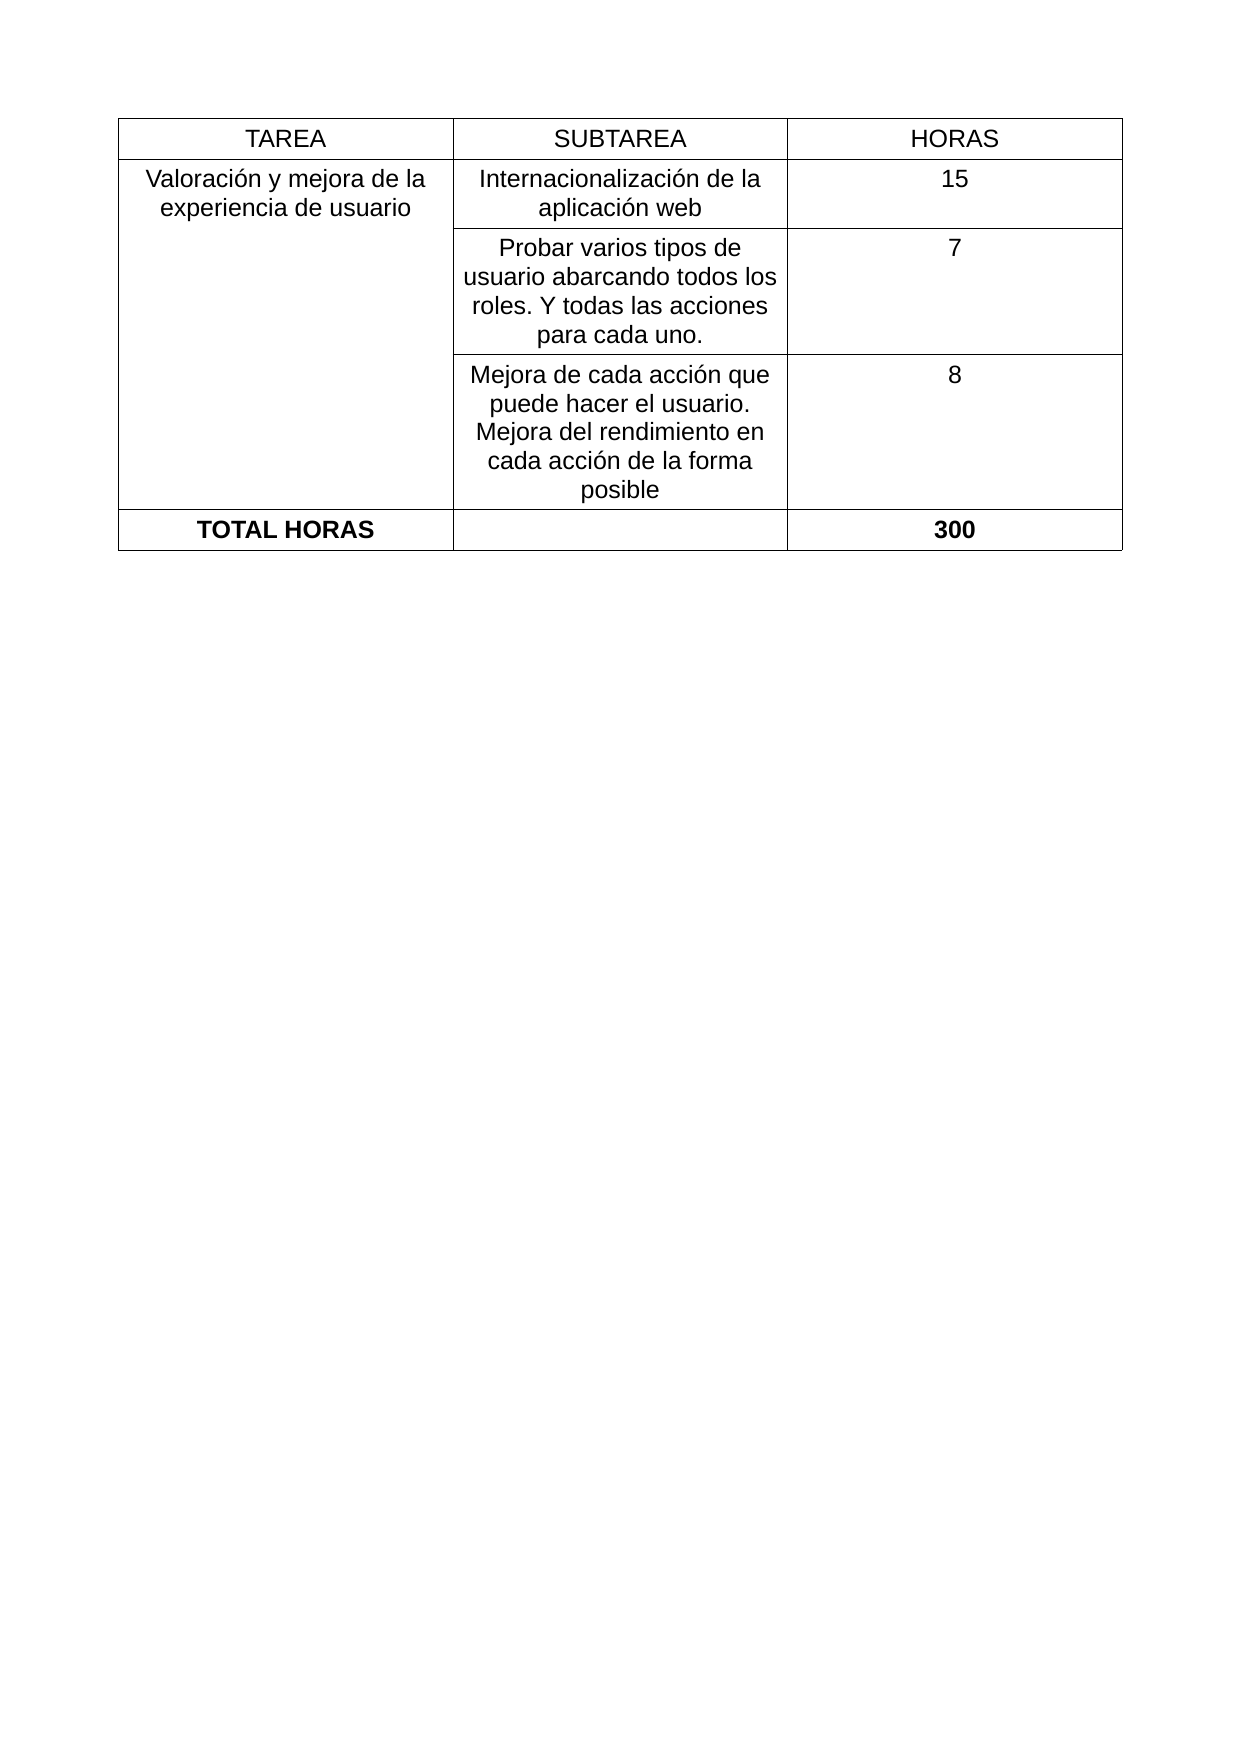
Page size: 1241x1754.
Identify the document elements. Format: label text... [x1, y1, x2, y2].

table_cell 15 [788, 160, 1122, 227]
table_header HORAS [788, 119, 1122, 158]
table_cell Mejora de cada acción que puede hacer el usuario. Mejora del rendimiento en cada acción de la forma posible [454, 355, 787, 509]
table_cell Probar varios tipos de usuario abarcando todos los roles. Y todas las acciones para cada uno. [454, 229, 787, 354]
table_cell 300 [788, 510, 1122, 550]
table_cell 8 [788, 355, 1122, 509]
table_cell TOTAL HORAS [119, 510, 453, 550]
table_cell Internacionalización de la aplicación web [454, 160, 787, 227]
table_header SUBTAREA [454, 119, 787, 158]
table_cell 7 [788, 229, 1122, 354]
table_cell Valoración y mejora de la experiencia de usuario [119, 160, 453, 509]
table_header TAREA [119, 119, 453, 158]
table_cell [454, 510, 787, 550]
